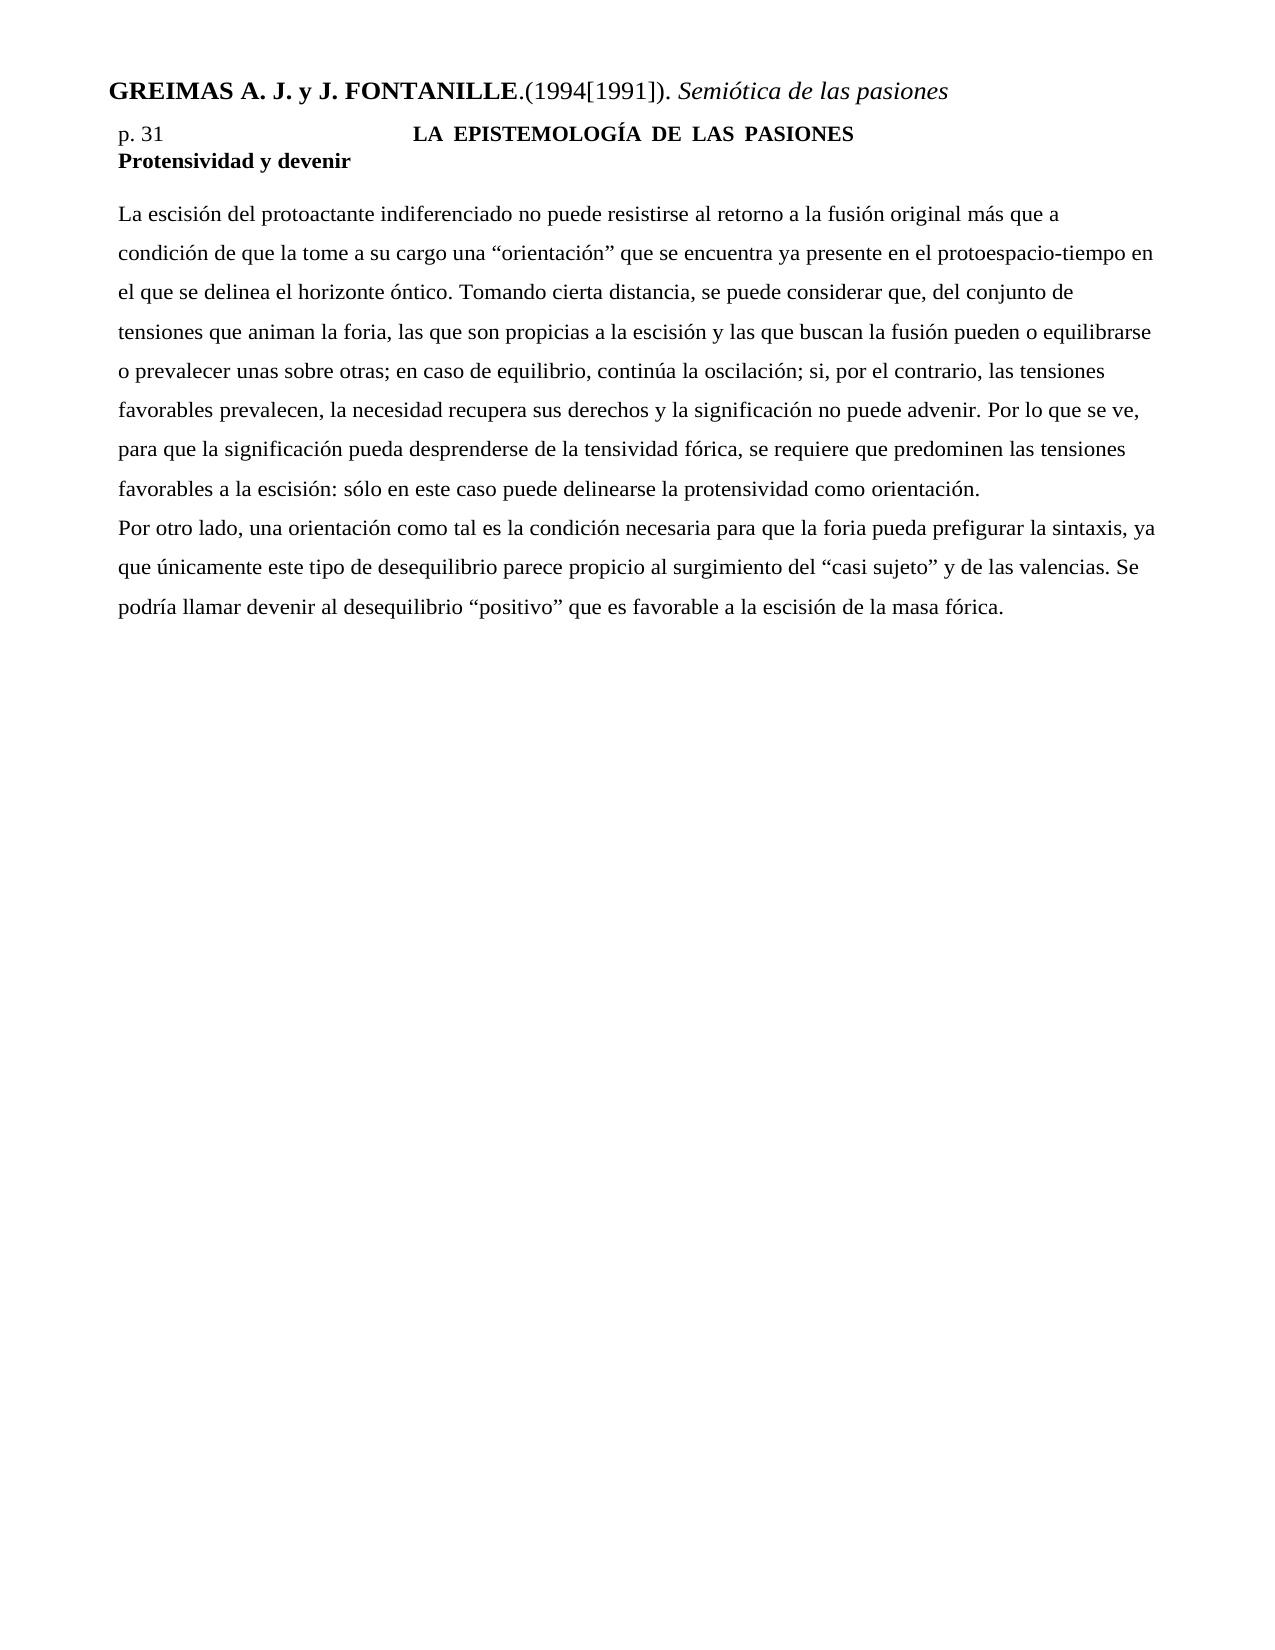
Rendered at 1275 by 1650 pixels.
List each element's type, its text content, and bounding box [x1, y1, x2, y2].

text GREIMAS A. J. y J. FONTANILLE.(1994[1991]). Semiótica de las pasiones [108, 76, 1169, 105]
text La escisión del protoactante indiferenciado no puede resistirse al retorno a la fusión original más que a condición de que la tome a su cargo una “orientación” que se encuentra ya presente en el protoespacio-tiempo en el que se delinea el horizonte óntico. Tomando cierta distancia, se puede considerar que, del conjunto de tensiones que animan la foria, las que son propicias a la escisión y las que buscan la fusión pueden o equilibrarse o prevalecer unas sobre otras; en caso de equilibrio, continúa la oscilación; si, por el contrario, las tensiones favorables prevalecen, la necesidad recupera sus derechos y la significación no puede advenir. Por lo que se ve, para que la significación pueda desprenderse de la tensividad fórica, se requiere que predominen las tensiones favorables a la escisión: sólo en este caso puede delinearse la protensividad como orientación. [118, 201, 1154, 501]
text p. 31 LA EPISTEMOLOGÍA DE LAS PASIONES Protensividad y devenir [118, 121, 856, 173]
text Por otro lado, una orientación como tal es la condición necesaria para que la foria pueda prefigurar la sintaxis, ya que únicamente este tipo de desequilibrio parece propicio al surgimiento del “casi sujeto” y de las valencias. Se podría llamar devenir al desequilibrio “positivo” que es favorable a la escisión de la masa fórica. [118, 515, 1169, 619]
